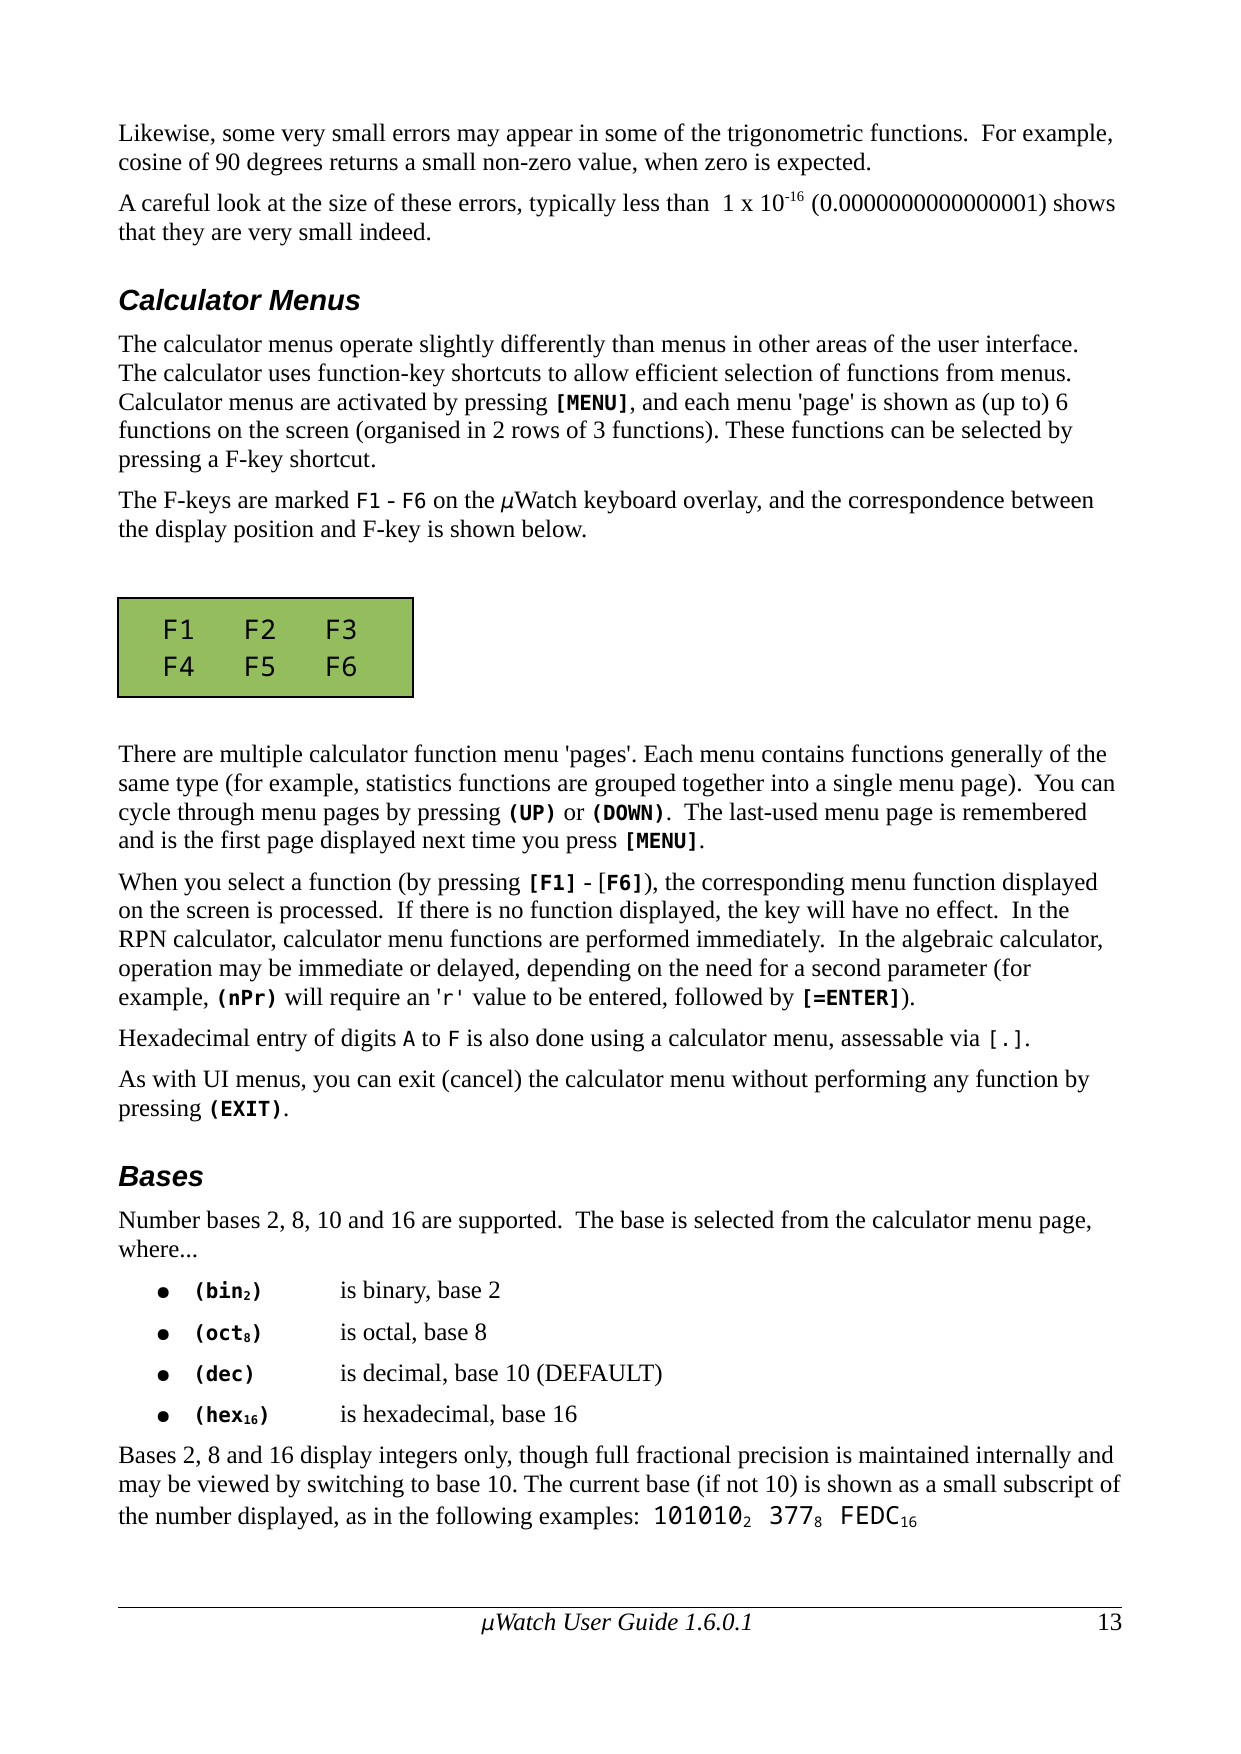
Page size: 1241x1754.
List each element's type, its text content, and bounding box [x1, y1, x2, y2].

text Number bases 2, 8, 10 and 16 are supported. The base is selected from the calculator menu page, where... [118, 1205, 1122, 1263]
text As with UI menus, you can exit (cancel) the calculator menu without performing any function by pressing (EXIT). [118, 1064, 1122, 1122]
text When you select a function (by pressing [F1] - [F6]), the corresponding menu function displayed on the screen is processed. If there is no function displayed, the key will have no effect. In the RPN calculator, calculator menu functions are performed immediately. In the algebraic calculator, operation may be immediate or delayed, depending on the need for a second parameter (for example, (nPr) will require an 'r' value to be entered, followed by [=ENTER]). [118, 867, 1122, 1011]
text A careful look at the size of these errors, typically less than 1 x 10-16 (0.0000000000000001) shows that they are very small indeed. [118, 188, 1122, 246]
text Hexadecimal entry of digits A to F is also done using a calculator menu, assessable via [.]. [118, 1023, 1122, 1052]
list (bin2) is binary, base 2 [156, 1275, 1122, 1304]
subtitle Calculator Menus [118, 283, 1122, 317]
text Likewise, some very small errors may appear in some of the trigonometric functions. For example, cosine of 90 degrees returns a small non-zero value, when zero is expected. [118, 118, 1122, 176]
text There are multiple calculator function menu 'pages'. Each menu contains functions generally of the same type (for example, statistics functions are grouped together into a single menu page). You can cycle through menu pages by pressing (UP) or (DOWN). The last-used menu page is remembered and is the first page displayed next time you press [MENU]. [118, 739, 1122, 854]
table_header F1 F2 F3 F4 F5 F6 [119, 599, 412, 696]
text The calculator menus operate slightly differently than menus in other areas of the user interface. The calculator uses function-key shortcuts to allow efficient selection of functions from menus. Calculator menus are activated by pressing [MENU], and each menu 'page' is shown as (up to) 6 functions on the screen (organised in 2 rows of 3 functions). These functions can be selected by pressing a F-key shortcut. [118, 329, 1122, 473]
list (hex16) is hexadecimal, base 16 [156, 1399, 1122, 1428]
text Bases 2, 8 and 16 display integers only, though full fractional precision is maintained internally and may be viewed by switching to base 10. The current base (if not 10) is shown as a small subscript of the number displayed, as in the following examples: 1010102 3778 FEDC16 [118, 1440, 1122, 1532]
list (dec) is decimal, base 10 (DEFAULT) [156, 1358, 1122, 1387]
text The F-keys are marked F1 - F6 on the μWatch keyboard overlay, and the correspondence between the display position and F-key is shown below. [118, 485, 1122, 543]
subtitle Bases [118, 1159, 1122, 1193]
list (oct8) is octal, base 8 [156, 1317, 1122, 1345]
